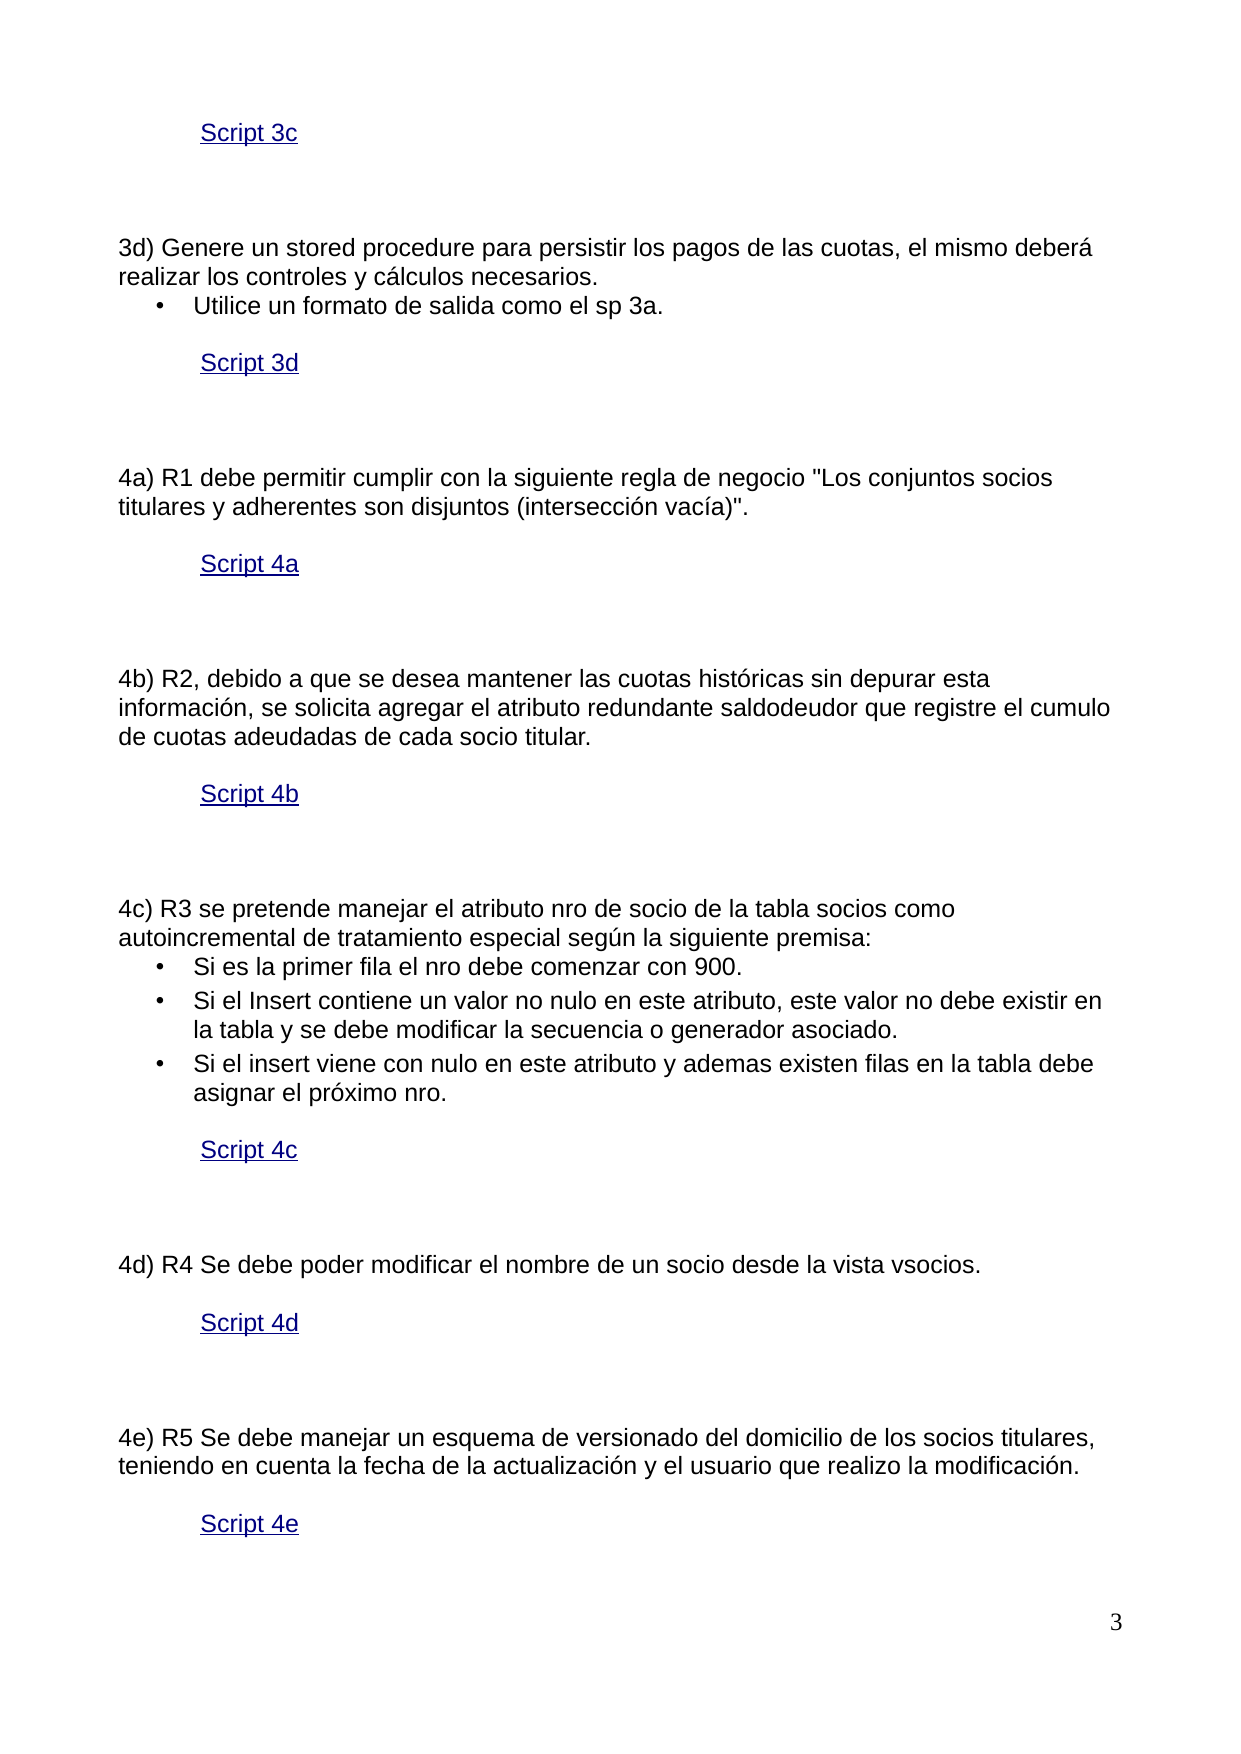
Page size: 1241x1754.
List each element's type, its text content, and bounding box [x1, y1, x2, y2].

text Script 4d [118, 1307, 1122, 1336]
text 3d) Genere un stored procedure para persistir los pagos de las cuotas, el mismo deberá realizar los controles y cálculos necesarios. [118, 233, 1122, 291]
text 4b) R2, debido a que se desea mantener las cuotas históricas sin depurar esta información, se solicita agregar el atributo redundante saldodeudor que registre el cumulo de cuotas adeudadas de cada socio titular. [118, 664, 1122, 751]
text Script 3c [118, 118, 1122, 147]
text Script 3d [118, 348, 1122, 377]
text Script 4c [118, 1135, 1122, 1164]
text Script 4e [118, 1509, 1122, 1537]
list Si el Insert contiene un valor no nulo en este atributo, este valor no debe existir en la tabla y se debe modificar la secuencia o generador asociado. [156, 986, 1122, 1043]
text Script 4b [118, 779, 1122, 808]
list Si el insert viene con nulo en este atributo y ademas existen filas en la tabla debe asignar el próximo nro. [156, 1049, 1122, 1106]
list Si es la primer fila el nro debe comenzar con 900. [156, 952, 1122, 981]
text 4a) R1 debe permitir cumplir con la siguiente regla de negocio "Los conjuntos socios titulares y adherentes son disjuntos (intersección vacía)". [118, 463, 1122, 521]
list Utilice un formato de salida como el sp 3a. [156, 291, 1122, 319]
text Script 4a [118, 549, 1122, 578]
text 4d) R4 Se debe poder modificar el nombre de un socio desde la vista vsocios. [118, 1250, 1122, 1279]
text 4e) R5 Se debe manejar un esquema de versionado del domicilio de los socios titulares, teniendo en cuenta la fecha de la actualización y el usuario que realizo la modificación. [118, 1422, 1122, 1480]
text 4c) R3 se pretende manejar el atributo nro de socio de la tabla socios como autoincremental de tratamiento especial según la siguiente premisa: [118, 894, 1122, 952]
